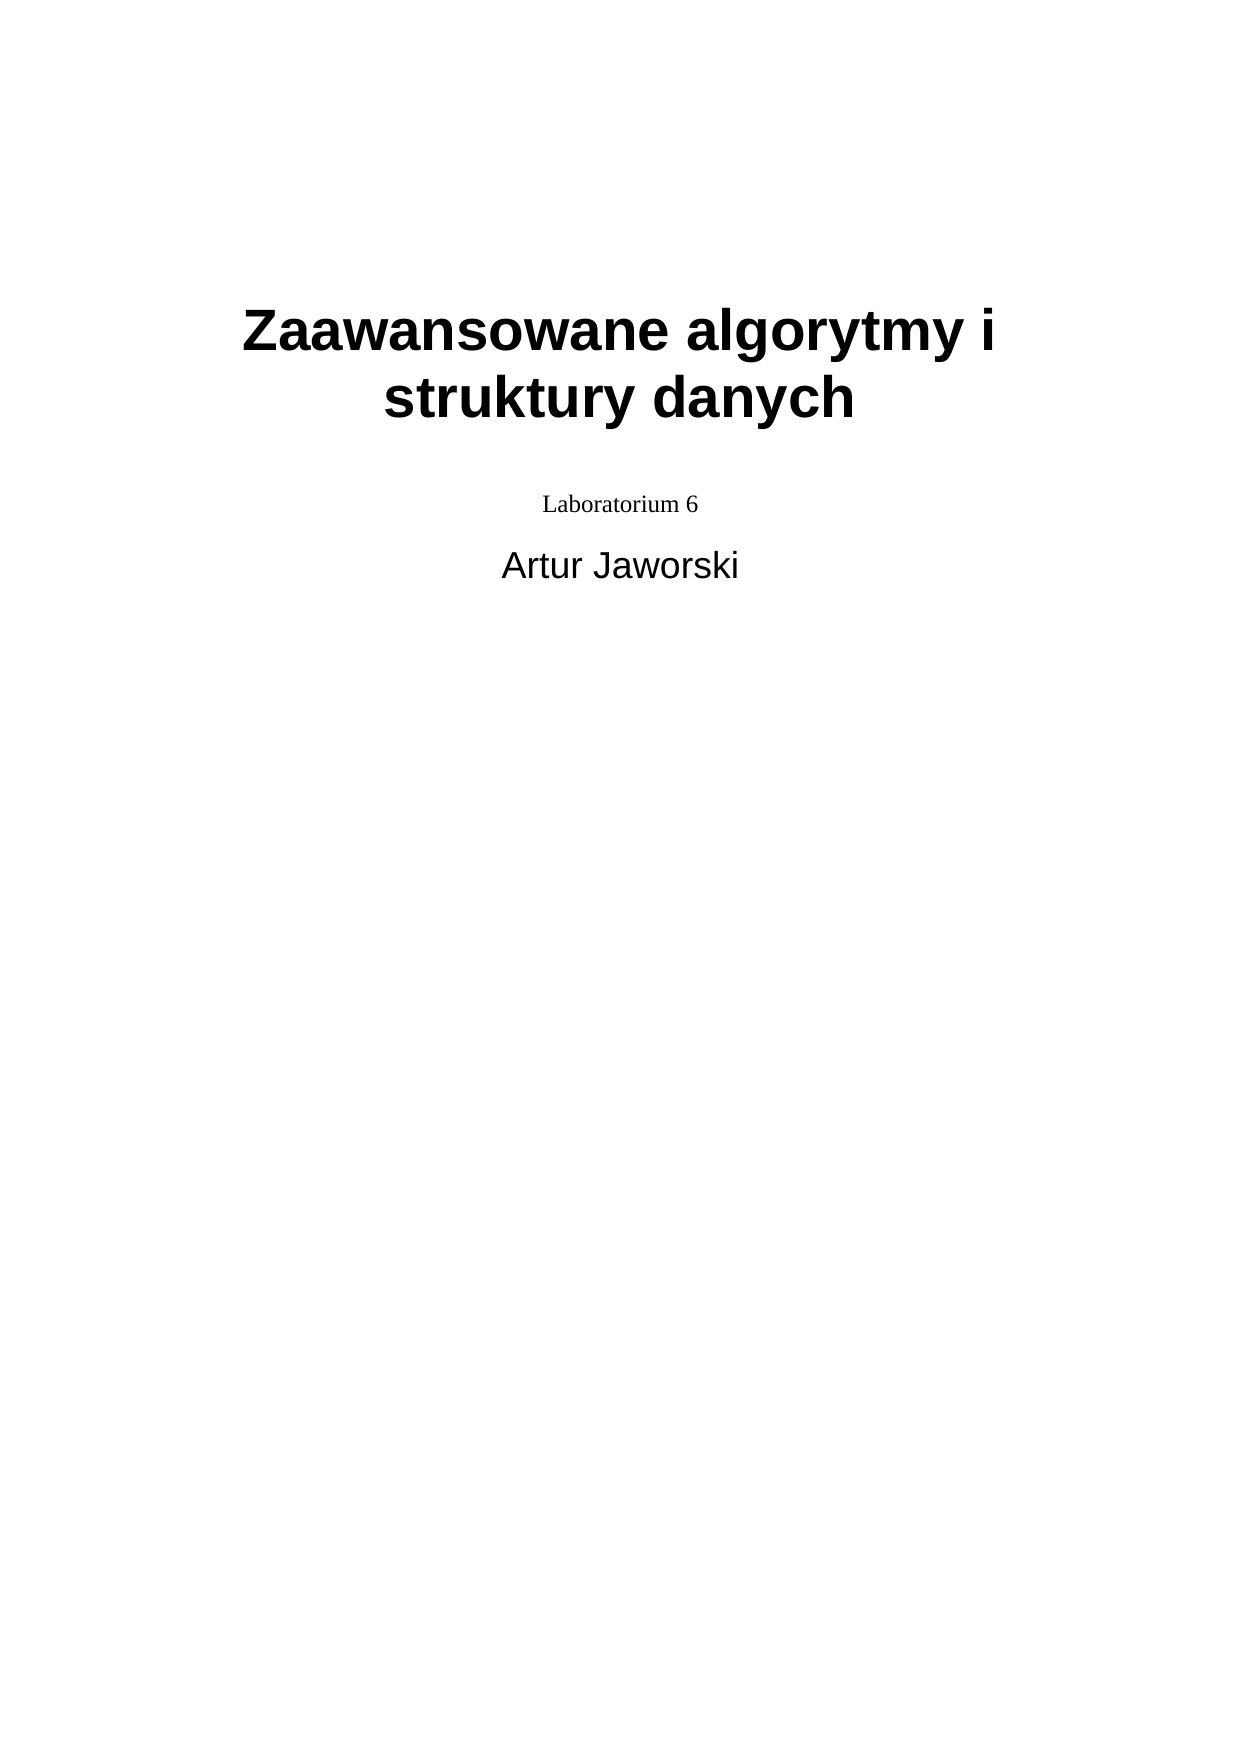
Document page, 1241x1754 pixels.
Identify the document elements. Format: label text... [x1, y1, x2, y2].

text Laboratorium 6 [118, 489, 1122, 518]
subtitle Artur Jaworski [118, 543, 1122, 587]
title Zaawansowane algorytmy i struktury danych [118, 295, 1122, 429]
